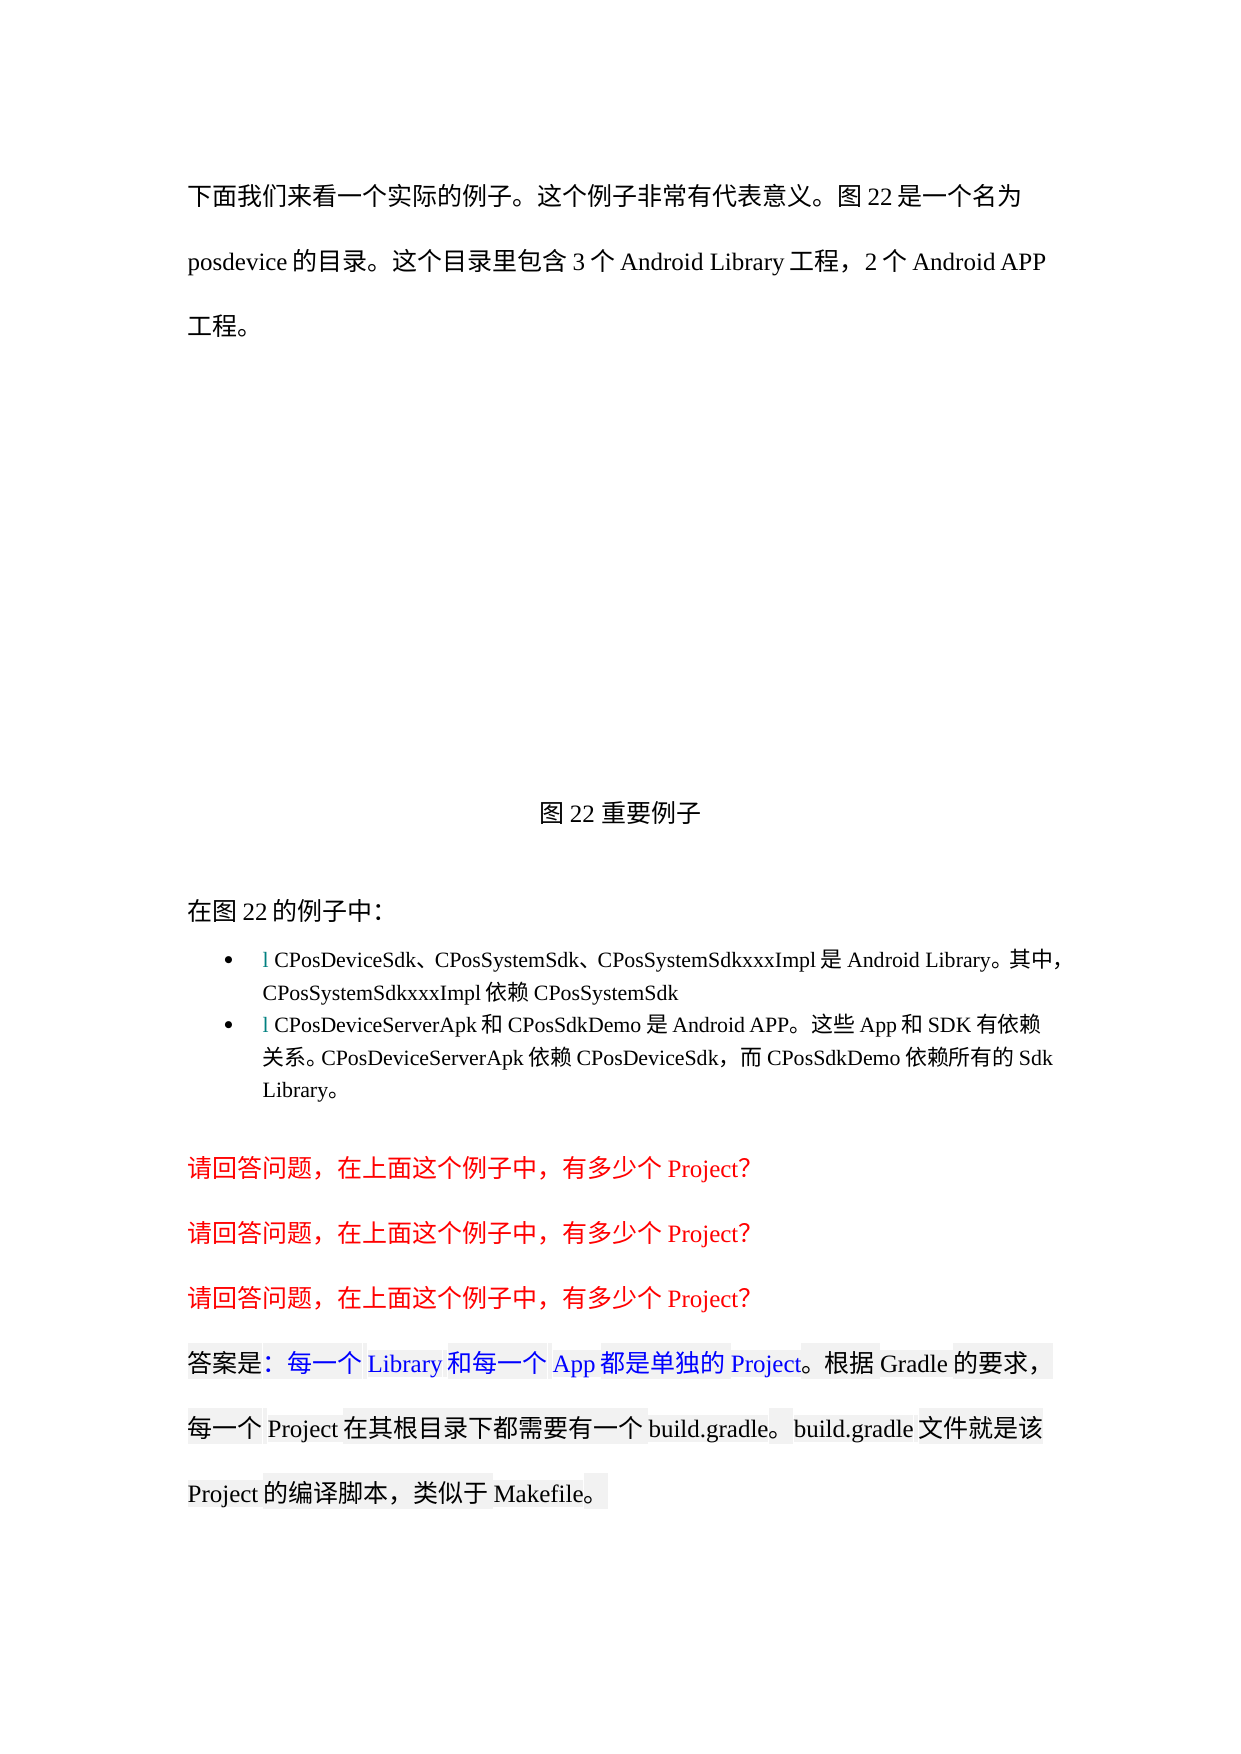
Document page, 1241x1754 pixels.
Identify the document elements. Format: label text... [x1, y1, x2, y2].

text 请回答问题，在上面这个例子中，有多少个Project？ [187, 1199, 1053, 1264]
table_header 图22 重要例子 [188, 357, 1053, 844]
text 答案是：每一个Library和每一个App都是单独的Project。根据Gradle的要求，每一个Project在其根目录下都需要有一个build.gradle。build.gradle文件就是该Project的编译脚本，类似于Makefile。 [187, 1329, 1053, 1524]
text 下面我们来看一个实际的例子。这个例子非常有代表意义。图22是一个名为posdevice的目录。这个目录里包含3个Android Library工程，2个Android APP工程。 [187, 162, 1053, 357]
text 请回答问题，在上面这个例子中，有多少个Project？ [187, 1264, 1053, 1329]
list l CPosDeviceSdk、CPosSystemSdk、CPosSystemSdkxxxImpl是Android Library。其中，CPosSystemSdkxxxImpl依赖CPosSystemSdk [225, 942, 1053, 1007]
text 在图22的例子中： [187, 877, 1053, 942]
text 请回答问题，在上面这个例子中，有多少个Project？ [187, 1134, 1053, 1199]
list l CPosDeviceServerApk和CPosSdkDemo是Android APP。这些App和SDK有依赖关系。CPosDeviceServerApk依赖CPosDeviceSdk，而CPosSdkDemo依赖所有的Sdk Library。 [225, 1007, 1053, 1104]
